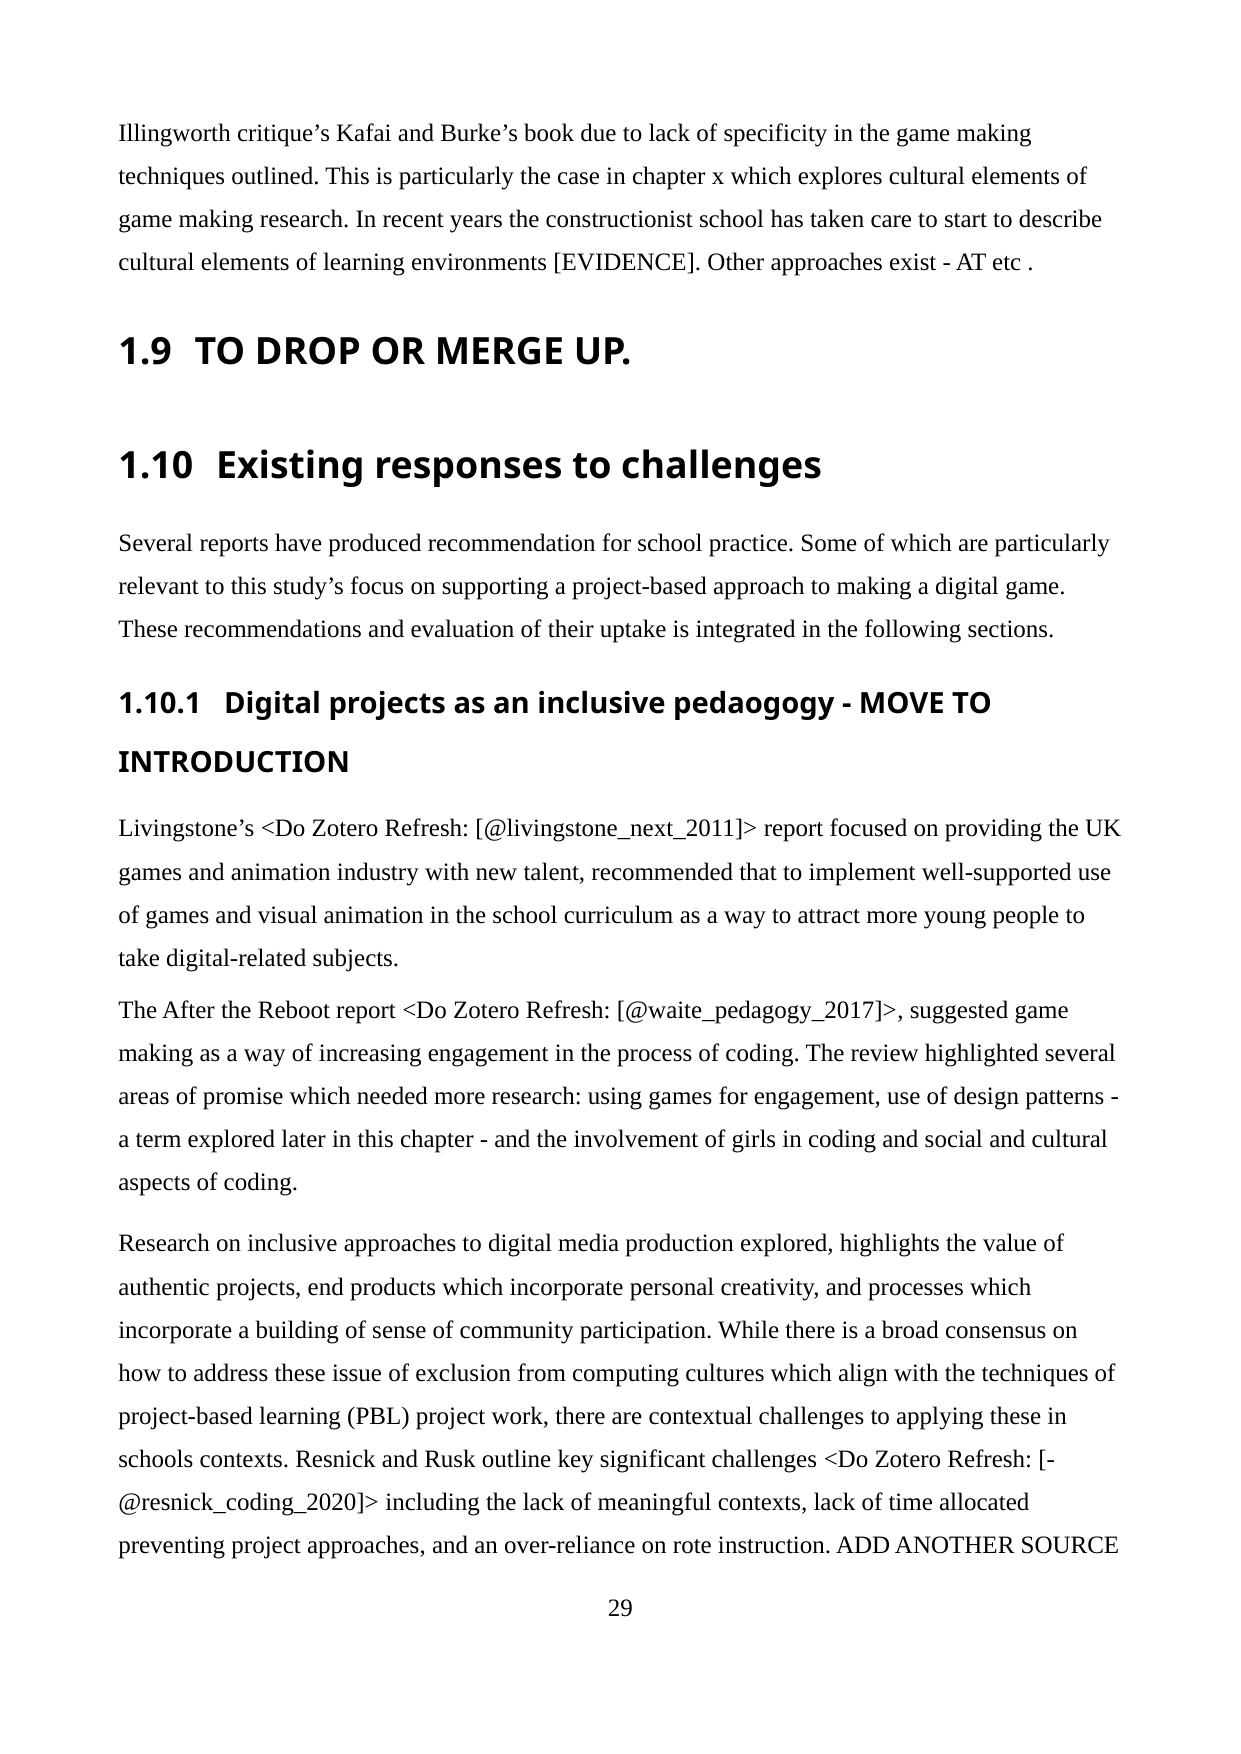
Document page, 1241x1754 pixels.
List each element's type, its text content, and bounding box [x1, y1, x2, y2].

text Illingworth critique’s Kafai and Burke’s book due to lack of specificity in the game making techniques outlined. This is particularly the case in chapter x which explores cultural elements of game making research. In recent years the constructionist school has taken care to start to describe cultural elements of learning environments [EVIDENCE]. Other approaches exist - AT etc . [118, 118, 1122, 276]
text Research on inclusive approaches to digital media production explored, highlights the value of authentic projects, end products which incorporate personal creativity, and processes which incorporate a building of sense of community participation. While there is a broad consensus on how to address these issue of exclusion from computing cultures which align with the techniques of project-based learning (PBL) project work, there are contextual challenges to applying these in schools contexts. Resnick and Rusk outline key significant challenges <Do Zotero Refresh: [-@resnick_coding_2020]> including the lack of meaningful contexts, lack of time allocated preventing project approaches, and an over-reliance on rote instruction. ADD ANOTHER SOURCE [118, 1228, 1122, 1559]
subtitle Existing responses to challenges [118, 439, 1122, 490]
subtitle TO DROP OR MERGE UP. [118, 324, 1122, 376]
text Livingstone’s <Do Zotero Refresh: [@livingstone_next_2011]> report focused on providing the UK games and animation industry with new talent, recommended that to implement well-supported use of games and visual animation in the school curriculum as a way to attract more young people to take digital-related subjects. [118, 813, 1122, 972]
text Several reports have produced recommendation for school practice. Some of which are particularly relevant to this study’s focus on supporting a project-based approach to making a digital game. These recommendations and evaluation of their uptake is integrated in the following sections. [118, 528, 1122, 643]
text The After the Reboot report <Do Zotero Refresh: [@waite_pedagogy_2017]>, suggested game making as a way of increasing engagement in the process of coding. The review highlighted several areas of promise which needed more research: using games for engagement, use of design patterns - a term explored later in this chapter - and the involvement of girls in coding and social and cultural aspects of coding. [118, 995, 1122, 1196]
subtitle Digital projects as an inclusive pedaogogy - MOVE TO INTRODUCTION [118, 682, 1122, 781]
